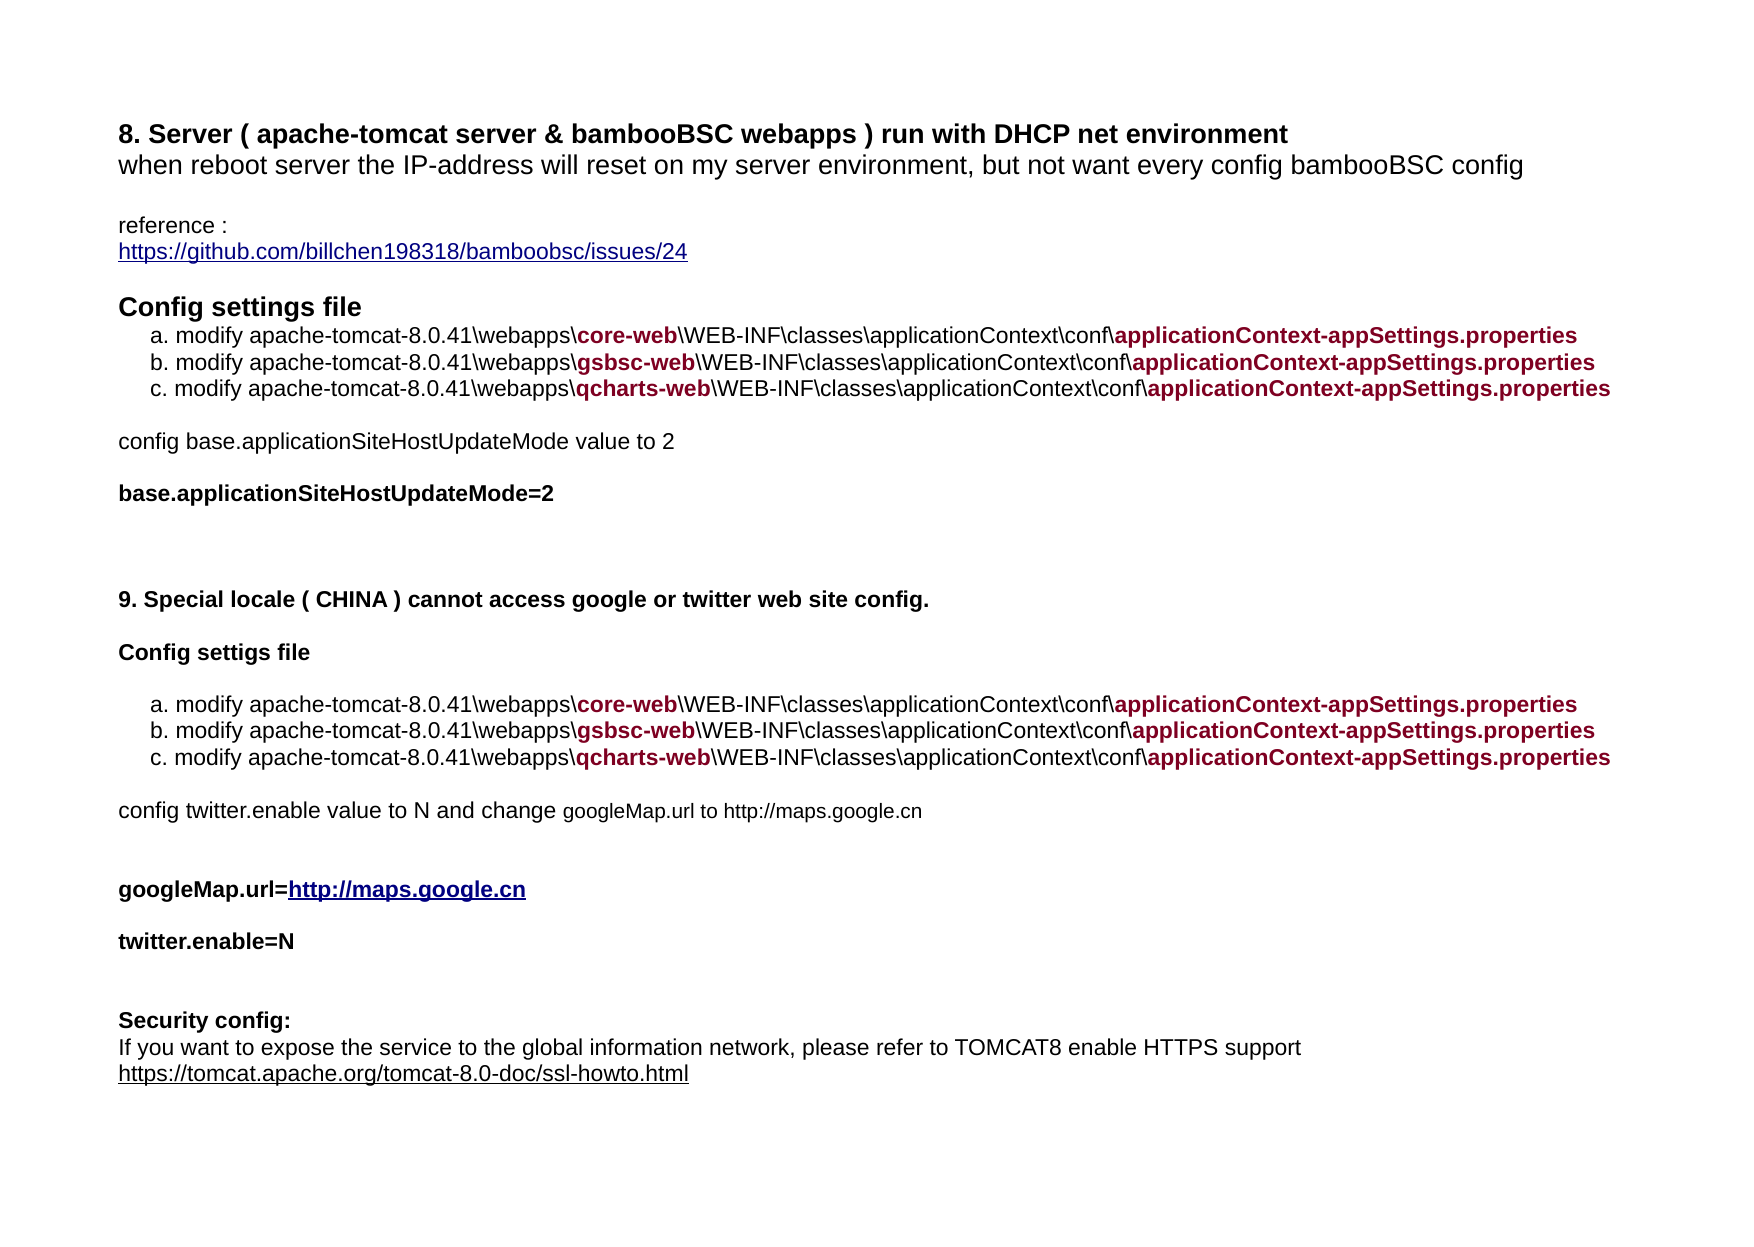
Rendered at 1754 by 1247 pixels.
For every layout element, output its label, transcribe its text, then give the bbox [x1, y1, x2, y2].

text base.applicationSiteHostUpdateMode=2 [118, 480, 1636, 507]
text Config settings file [118, 291, 1636, 322]
text 9. Special locale ( CHINA ) cannot access google or twitter web site config. [118, 586, 1636, 612]
text b. modify apache-tomcat-8.0.41\webapps\gsbsc-web\WEB-INF\classes\applicationContext\conf\applicationContext-appSettings.properties [118, 717, 1636, 744]
text c. modify apache-tomcat-8.0.41\webapps\qcharts-web\WEB-INF\classes\applicationContext\conf\applicationContext-appSettings.properties [118, 375, 1636, 401]
text twitter.enable=N [118, 928, 1636, 955]
text Security config: [118, 1007, 1636, 1034]
text config twitter.enable value to N and change googleMap.url to http://maps.google.cn [118, 797, 1636, 823]
text b. modify apache-tomcat-8.0.41\webapps\gsbsc-web\WEB-INF\classes\applicationContext\conf\applicationContext-appSettings.properties [118, 348, 1636, 375]
text when reboot server the IP-address will reset on my server environment, but not want every config bambooBSC config [118, 149, 1636, 181]
text config base.applicationSiteHostUpdateMode value to 2 [118, 428, 1636, 454]
text https://tomcat.apache.org/tomcat-8.0-doc/ssl-howto.html [118, 1060, 1636, 1086]
text https://github.com/billchen198318/bamboobsc/issues/24 [118, 238, 1636, 264]
text Config settigs file [118, 638, 1636, 665]
text If you want to expose the service to the global information network, please refer to TOMCAT8 enable HTTPS support [118, 1034, 1636, 1060]
text a. modify apache-tomcat-8.0.41\webapps\core-web\WEB-INF\classes\applicationContext\conf\applicationContext-appSettings.properties [118, 691, 1636, 717]
text 8. Server ( apache-tomcat server & bambooBSC webapps ) run with DHCP net environment [118, 118, 1636, 149]
text c. modify apache-tomcat-8.0.41\webapps\qcharts-web\WEB-INF\classes\applicationContext\conf\applicationContext-appSettings.properties [118, 744, 1636, 770]
text googleMap.url=http://maps.google.cn [118, 876, 1636, 902]
text a. modify apache-tomcat-8.0.41\webapps\core-web\WEB-INF\classes\applicationContext\conf\applicationContext-appSettings.properties [118, 322, 1636, 348]
text reference : [118, 212, 1636, 238]
